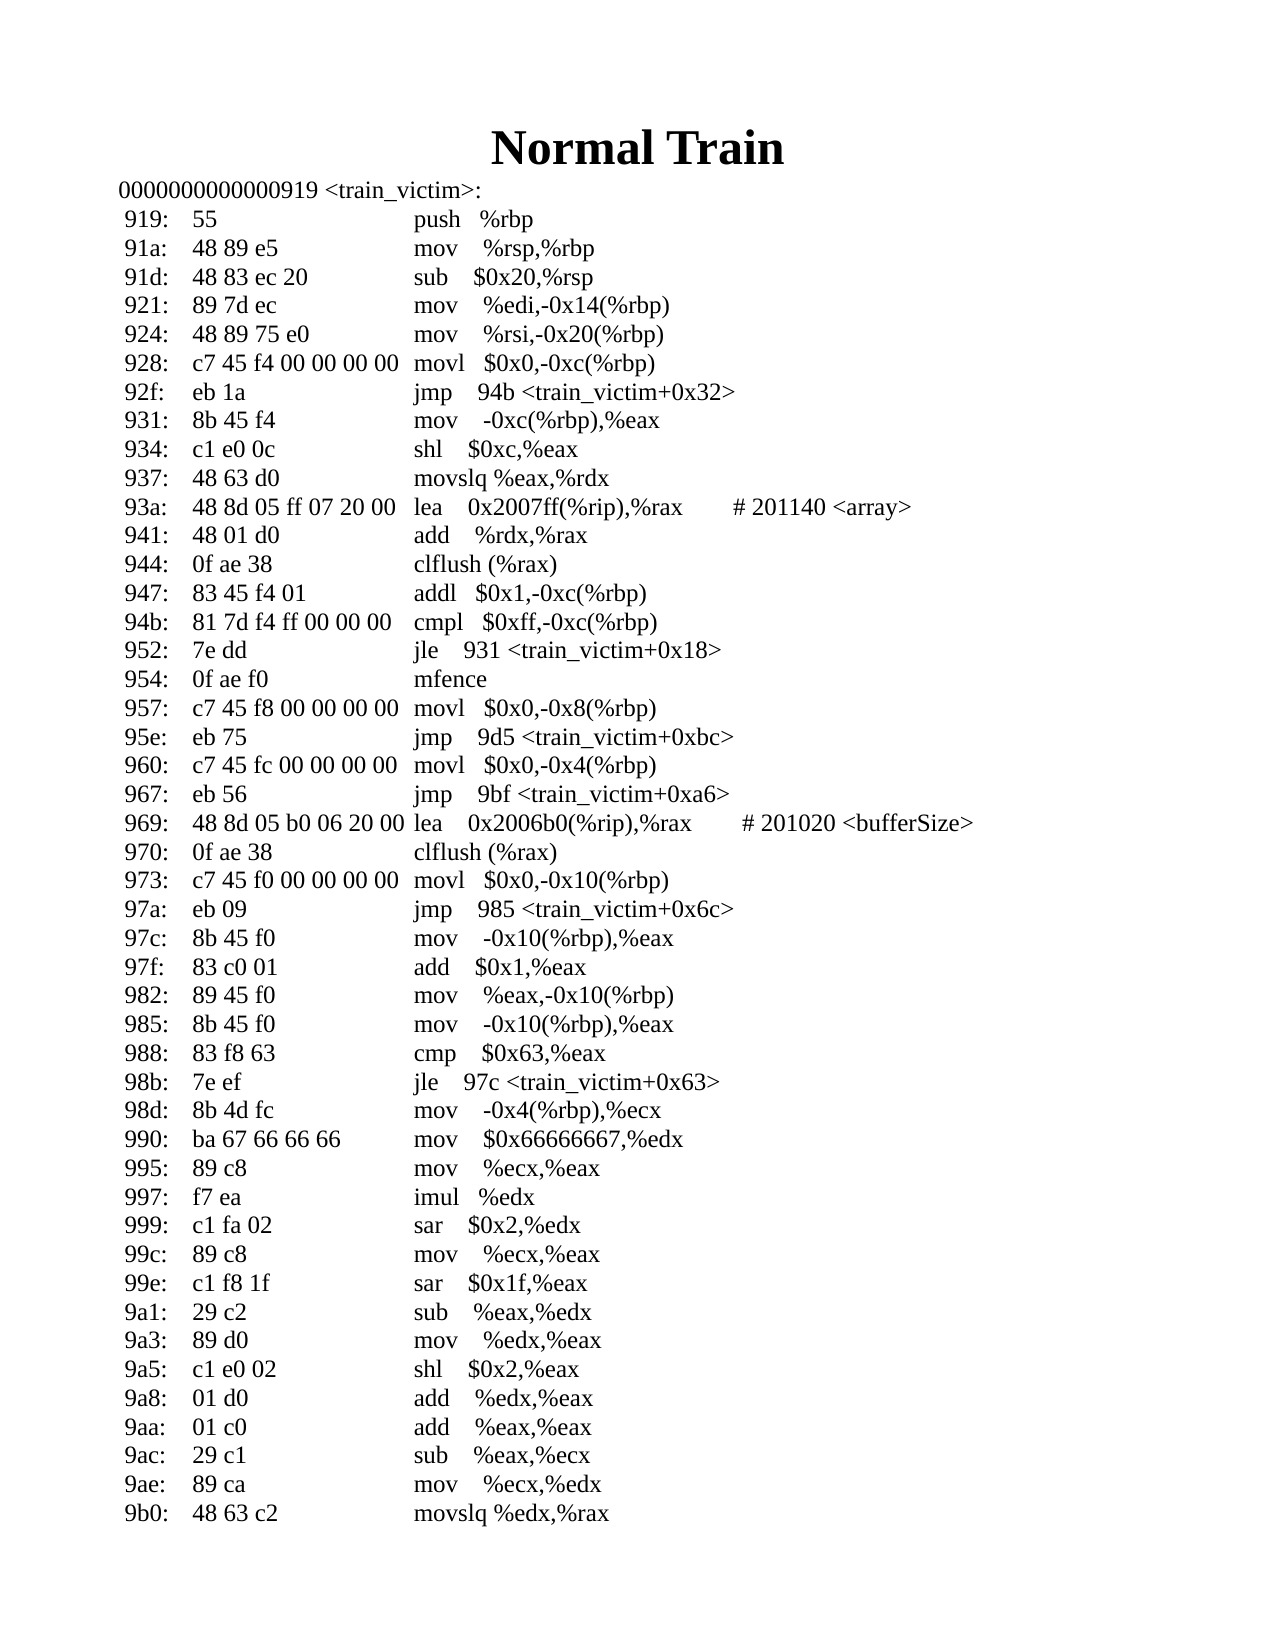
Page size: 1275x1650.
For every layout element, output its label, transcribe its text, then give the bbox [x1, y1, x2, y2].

text 970: 0f ae 38 clflush (%rax) [118, 837, 1157, 866]
text 94b: 81 7d f4 ff 00 00 00 cmpl $0xff,-0xc(%rbp) [118, 607, 1157, 636]
text 91a: 48 89 e5 mov %rsp,%rbp [118, 233, 1157, 262]
text Normal Train [118, 118, 1157, 176]
text 9a5: c1 e0 02 shl $0x2,%eax [118, 1354, 1157, 1383]
text 9a1: 29 c2 sub %eax,%edx [118, 1297, 1157, 1326]
text 99c: 89 c8 mov %ecx,%eax [118, 1239, 1157, 1268]
text 921: 89 7d ec mov %edi,-0x14(%rbp) [118, 291, 1157, 319]
text 928: c7 45 f4 00 00 00 00 movl $0x0,-0xc(%rbp) [118, 348, 1157, 377]
text 97c: 8b 45 f0 mov -0x10(%rbp),%eax [118, 923, 1157, 952]
text 937: 48 63 d0 movslq %eax,%rdx [118, 463, 1157, 492]
text 9ac: 29 c1 sub %eax,%ecx [118, 1441, 1157, 1469]
text 988: 83 f8 63 cmp $0x63,%eax [118, 1038, 1157, 1067]
text 952: 7e dd jle 931 <train_victim+0x18> [118, 636, 1157, 664]
text 98b: 7e ef jle 97c <train_victim+0x63> [118, 1067, 1157, 1096]
text 990: ba 67 66 66 66 mov $0x66666667,%edx [118, 1124, 1157, 1153]
text 982: 89 45 f0 mov %eax,-0x10(%rbp) [118, 981, 1157, 1009]
text 960: c7 45 fc 00 00 00 00 movl $0x0,-0x4(%rbp) [118, 751, 1157, 779]
text 91d: 48 83 ec 20 sub $0x20,%rsp [118, 262, 1157, 291]
text 973: c7 45 f0 00 00 00 00 movl $0x0,-0x10(%rbp) [118, 866, 1157, 894]
text 0000000000000919 <train_victim>: [118, 176, 1157, 204]
text 99e: c1 f8 1f sar $0x1f,%eax [118, 1268, 1157, 1297]
text 98d: 8b 4d fc mov -0x4(%rbp),%ecx [118, 1096, 1157, 1124]
text 934: c1 e0 0c shl $0xc,%eax [118, 434, 1157, 463]
text 954: 0f ae f0 mfence [118, 664, 1157, 693]
text 9a3: 89 d0 mov %edx,%eax [118, 1326, 1157, 1354]
text 95e: eb 75 jmp 9d5 <train_victim+0xbc> [118, 722, 1157, 751]
text 957: c7 45 f8 00 00 00 00 movl $0x0,-0x8(%rbp) [118, 693, 1157, 722]
text 92f: eb 1a jmp 94b <train_victim+0x32> [118, 377, 1157, 406]
text 944: 0f ae 38 clflush (%rax) [118, 549, 1157, 578]
text 93a: 48 8d 05 ff 07 20 00 lea 0x2007ff(%rip),%rax # 201140 <array> [118, 492, 1157, 521]
text 995: 89 c8 mov %ecx,%eax [118, 1153, 1157, 1182]
text 97a: eb 09 jmp 985 <train_victim+0x6c> [118, 894, 1157, 923]
text 924: 48 89 75 e0 mov %rsi,-0x20(%rbp) [118, 319, 1157, 348]
text 9ae: 89 ca mov %ecx,%edx [118, 1469, 1157, 1498]
text 947: 83 45 f4 01 addl $0x1,-0xc(%rbp) [118, 578, 1157, 607]
text 97f: 83 c0 01 add $0x1,%eax [118, 952, 1157, 981]
text 941: 48 01 d0 add %rdx,%rax [118, 521, 1157, 549]
text 919: 55 push %rbp [118, 204, 1157, 233]
text 997: f7 ea imul %edx [118, 1182, 1157, 1211]
text 9aa: 01 c0 add %eax,%eax [118, 1412, 1157, 1441]
text 9b0: 48 63 c2 movslq %edx,%rax [118, 1498, 1157, 1527]
text 969: 48 8d 05 b0 06 20 00 lea 0x2006b0(%rip),%rax # 201020 <bufferSize> [118, 808, 1157, 837]
text 9a8: 01 d0 add %edx,%eax [118, 1383, 1157, 1412]
text 931: 8b 45 f4 mov -0xc(%rbp),%eax [118, 406, 1157, 434]
text 985: 8b 45 f0 mov -0x10(%rbp),%eax [118, 1009, 1157, 1038]
text 967: eb 56 jmp 9bf <train_victim+0xa6> [118, 779, 1157, 808]
text 999: c1 fa 02 sar $0x2,%edx [118, 1211, 1157, 1239]
